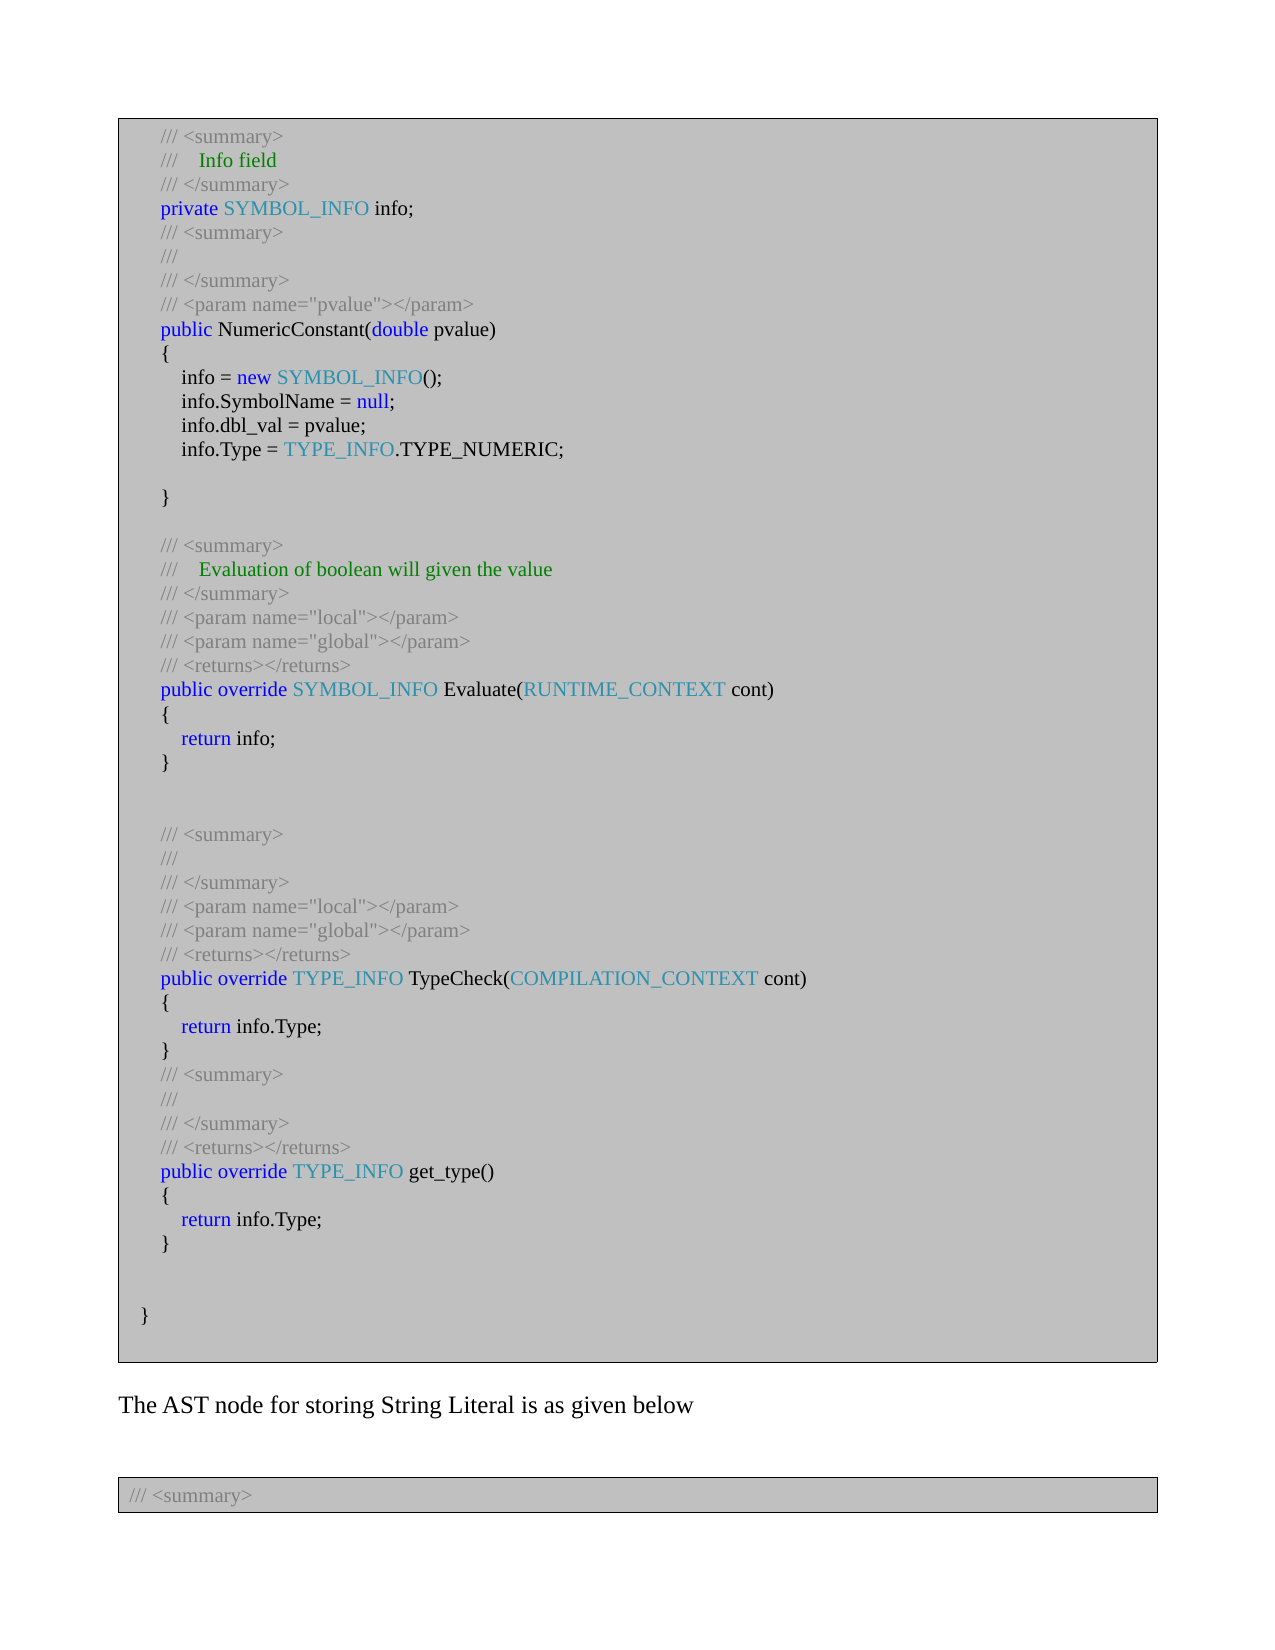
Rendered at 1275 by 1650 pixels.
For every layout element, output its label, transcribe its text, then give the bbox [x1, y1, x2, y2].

text The AST node for storing String Literal is as given below [118, 1390, 1157, 1419]
table_header /// <summary> /// Info field /// </summary> private SYMBOL_INFO info; /// <summary> /// /// </summary> /// <param name="pvalue"></param> public NumericConstant(double pvalue) { info = new SYMBOL_INFO(); info.SymbolName = null; info.dbl_val = pvalue; info.Type = TYPE_INFO.TYPE_NUMERIC; } /// <summary> /// Evaluation of boolean will given the value /// </summary> /// <param name="local"></param> /// <param name="global"></param> /// <returns></returns> public override SYMBOL_INFO Evaluate(RUNTIME_CONTEXT cont) { return info; } /// <summary> /// /// </summary> /// <param name="local"></param> /// <param name="global"></param> /// <returns></returns> public override TYPE_INFO TypeCheck(COMPILATION_CONTEXT cont) { return info.Type; } /// <summary> /// /// </summary> /// <returns></returns> public override TYPE_INFO get_type() { return info.Type; } } [119, 119, 1157, 1362]
table_header /// <summary> [119, 1478, 1157, 1512]
